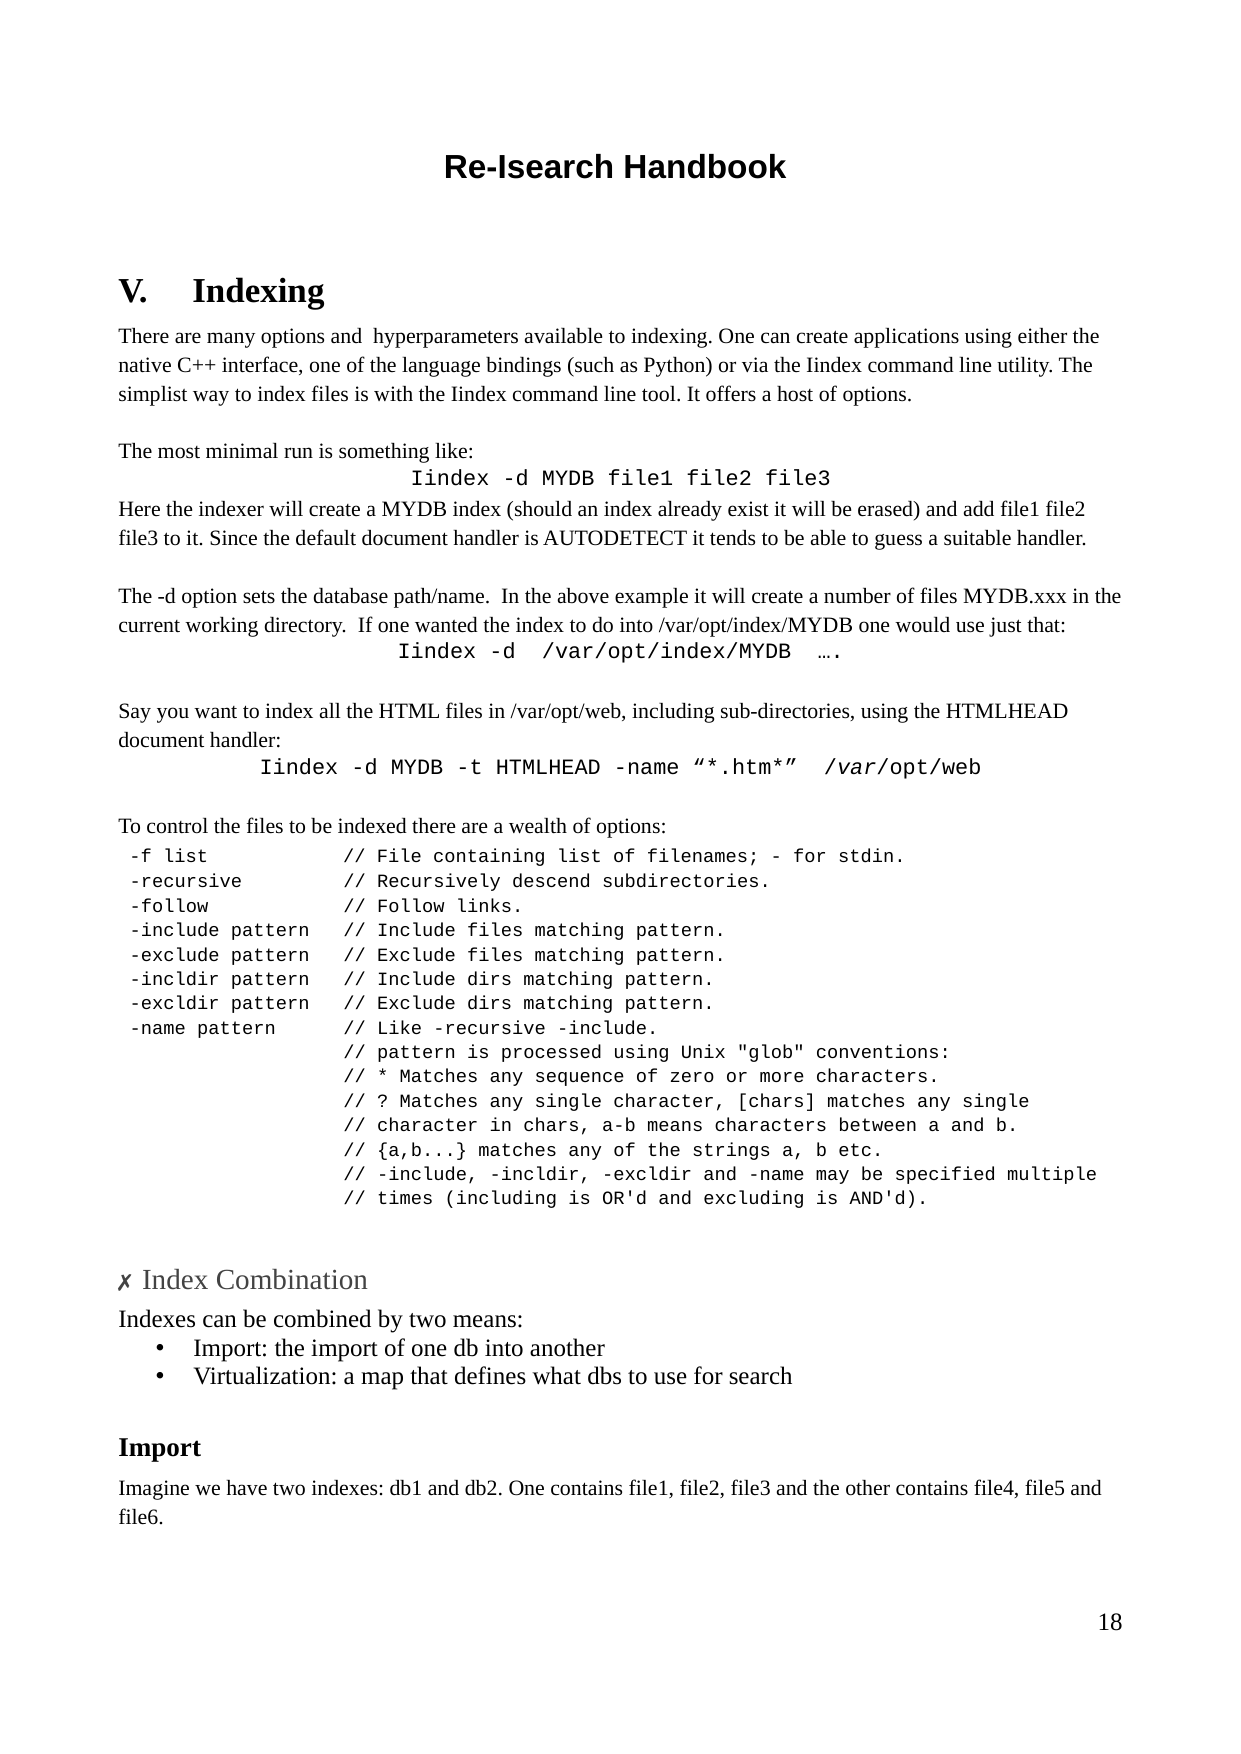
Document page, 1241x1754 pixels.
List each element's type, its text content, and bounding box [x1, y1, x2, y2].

text There are many options and hyperparameters available to indexing. One can create applications using either the native C++ interface, one of the language bindings (such as Python) or via the Iindex command line utility. The simplist way to index files is with the Iindex command line tool. It offers a host of options. [118, 323, 1122, 406]
text -recursive // Recursively descend subdirectories. [118, 872, 1122, 893]
text Iindex -d /var/opt/index/MYDB …. [118, 641, 1122, 666]
list Virtualization: a map that defines what dbs to use for search [156, 1361, 1122, 1390]
text // ? Matches any single character, [chars] matches any single [118, 1092, 1122, 1113]
text -name pattern // Like -recursive -include. [118, 1018, 1122, 1040]
text // * Matches any sequence of zero or more characters. [118, 1067, 1122, 1088]
text // {a,b...} matches any of the strings a, b etc. [118, 1140, 1122, 1162]
text Say you want to index all the HTML files in /var/opt/web, including sub-directories, using the HTMLHEAD document handler: [118, 698, 1122, 752]
text -incldir pattern // Include dirs matching pattern. [118, 970, 1122, 991]
text -excldir pattern // Exclude dirs matching pattern. [118, 994, 1122, 1015]
text -follow // Follow links. [118, 897, 1122, 918]
text To control the files to be indexed there are a wealth of options: [118, 813, 1122, 839]
text -f list // File containing list of filenames; - for stdin. [118, 842, 1122, 868]
text // times (including is OR'd and excluding is AND'd). [118, 1189, 1122, 1210]
subtitle Indexing [118, 270, 1122, 310]
text The most minimal run is something like: [118, 438, 1122, 464]
text Iindex -d MYDB -t HTMLHEAD -name “*.htm*” /var/opt/web [118, 756, 1122, 781]
text // pattern is processed using Unix "glob" conventions: [118, 1043, 1122, 1064]
text -exclude pattern // Exclude files matching pattern. [118, 945, 1122, 967]
text The -d option sets the database path/name. In the above example it will create a number of files MYDB.xxx in the current working directory. If one wanted the index to do into /var/opt/index/MYDB one would use just that: [118, 583, 1122, 637]
text -include pattern // Include files matching pattern. [118, 921, 1122, 942]
list Import: the import of one db into another [156, 1333, 1122, 1361]
text // character in chars, a-b means characters between a and b. [118, 1116, 1122, 1137]
text Here the indexer will create a MYDB index (should an index already exist it will be erased) and add file1 file2 file3 to it. Since the default document handler is AUTODETECT it tends to be able to guess a suitable handler. [118, 496, 1122, 550]
text // -include, -incldir, -excldir and -name may be specified multiple [118, 1165, 1122, 1186]
subtitle Index Combination [118, 1262, 1122, 1296]
text Imagine we have two indexes: db1 and db2. One contains file1, file2, file3 and the other contains file4, file5 and file6. [118, 1475, 1122, 1529]
subtitle Import [118, 1431, 1122, 1462]
text Indexes can be combined by two means: [118, 1304, 1122, 1333]
text Iindex -d MYDB file1 file2 file3 [118, 467, 1122, 492]
